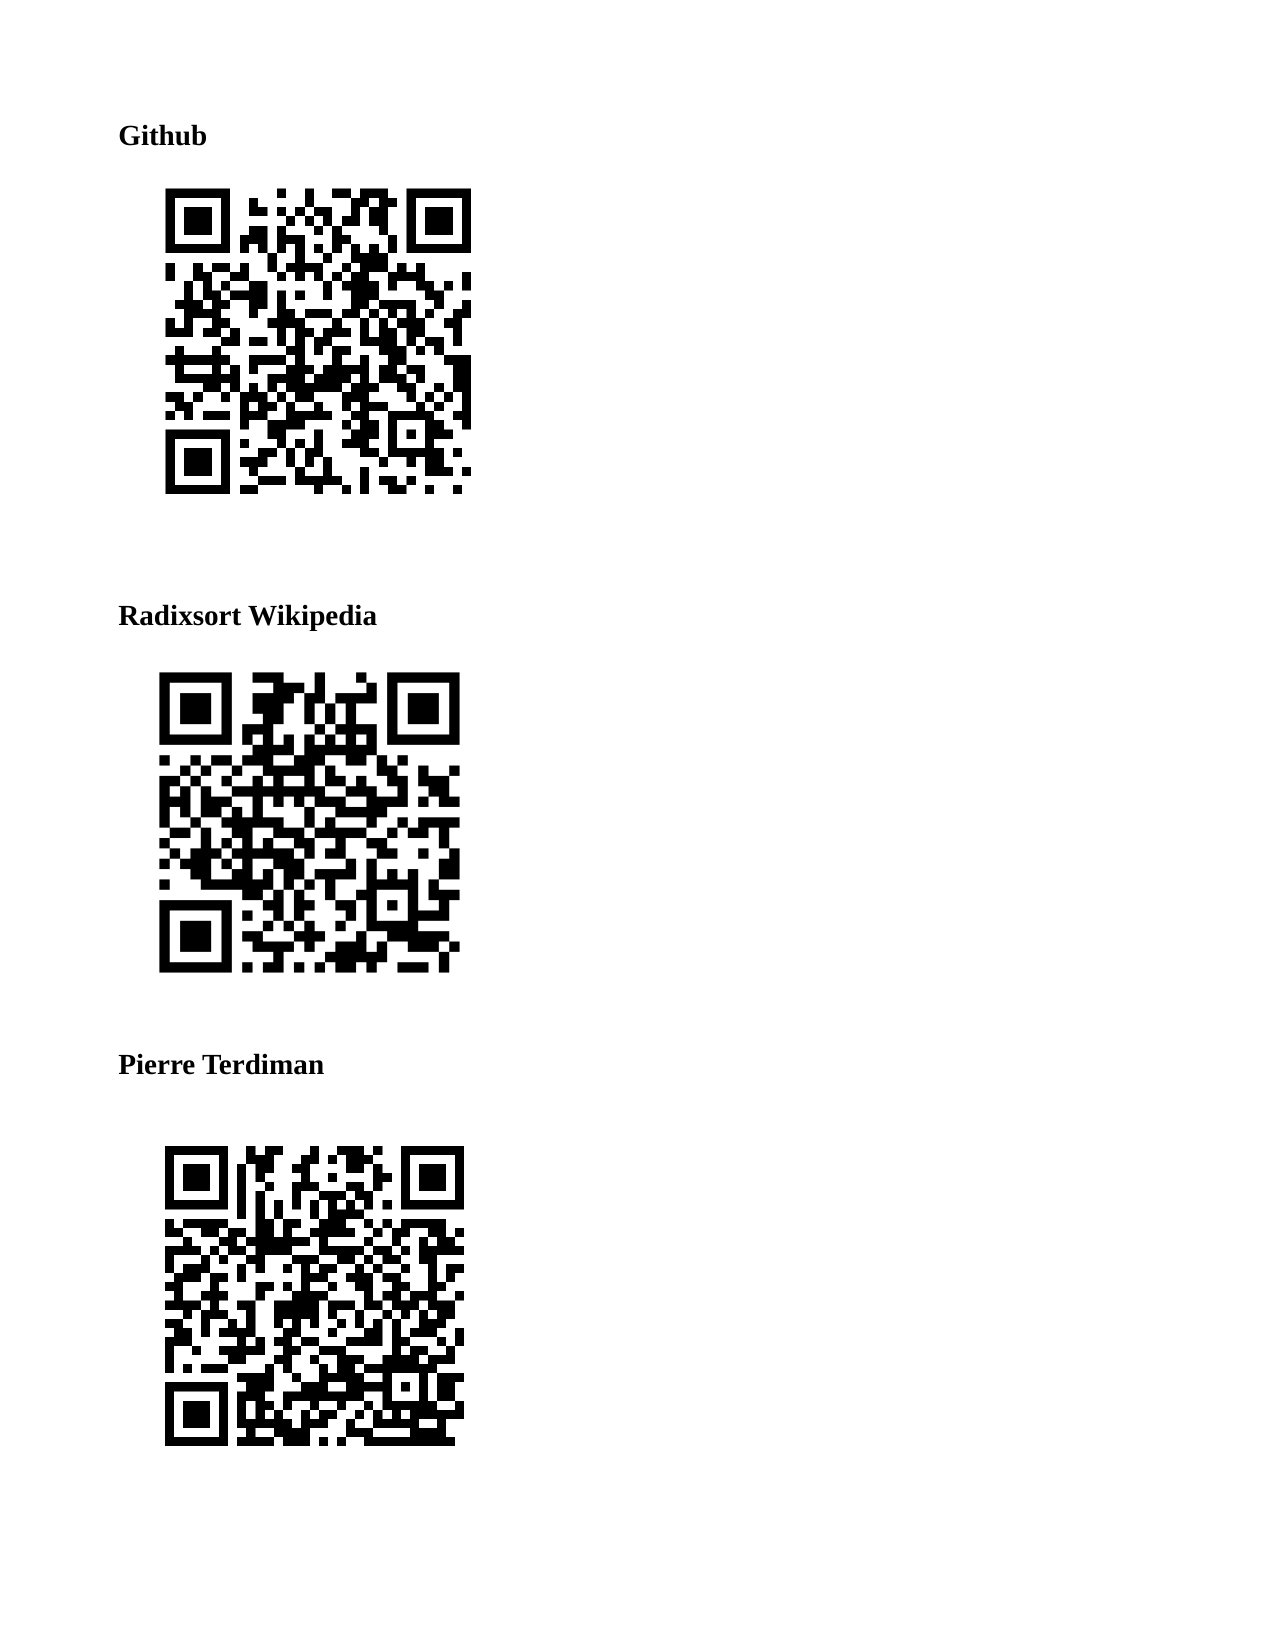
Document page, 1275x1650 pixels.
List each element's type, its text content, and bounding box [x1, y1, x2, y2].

text Github [118, 118, 1157, 152]
text Radixsort Wikipedia [118, 598, 1157, 631]
picture [128, 1109, 500, 1482]
picture [118, 631, 501, 1014]
text Pierre Terdiman [118, 1047, 1157, 1080]
picture [128, 151, 508, 531]
